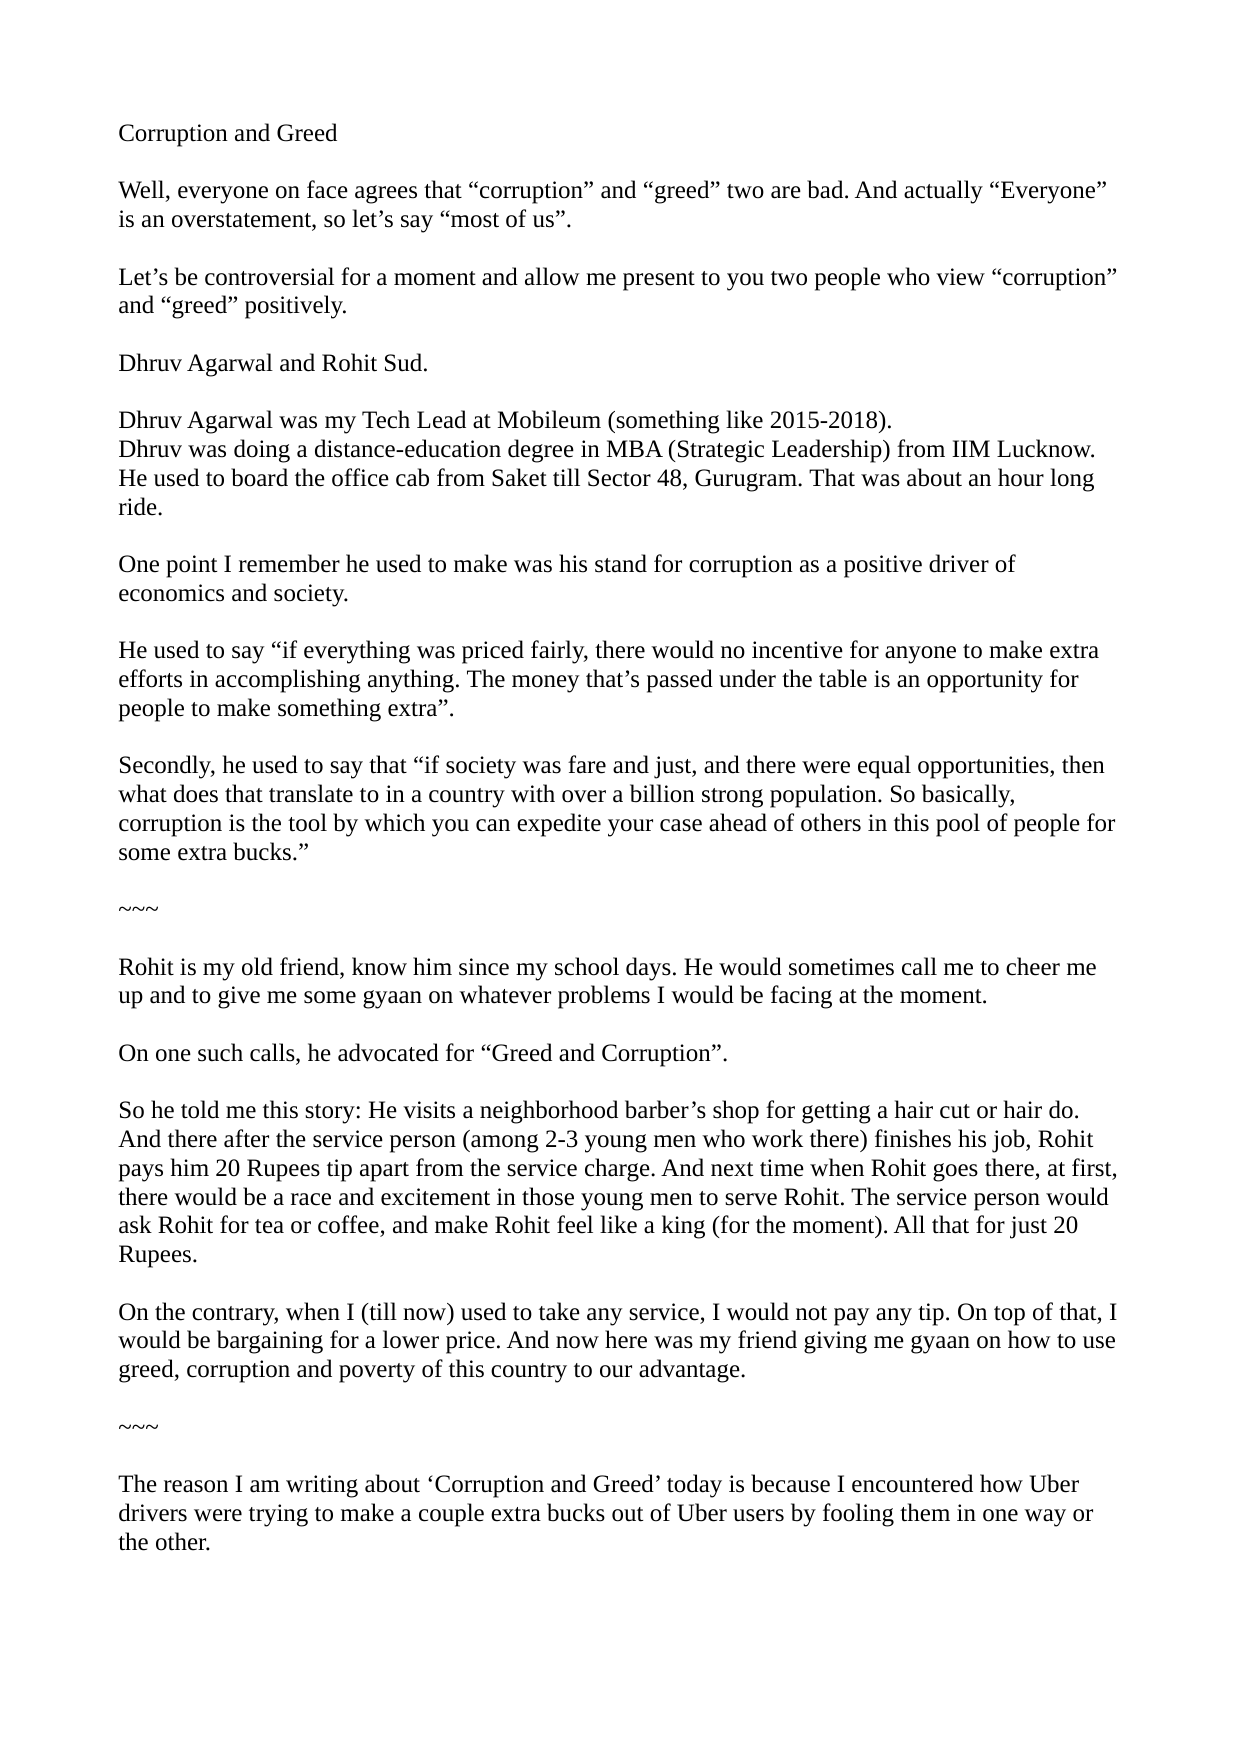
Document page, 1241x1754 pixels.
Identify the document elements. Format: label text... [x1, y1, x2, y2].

text Rohit is my old friend, know him since my school days. He would sometimes call me to cheer me up and to give me some gyaan on whatever problems I would be facing at the moment. [118, 952, 1122, 1009]
text ~~~ [118, 894, 1122, 923]
text Well, everyone on face agrees that “corruption” and “greed” two are bad. And actually “Everyone” is an overstatement, so let’s say “most of us”. [118, 176, 1122, 233]
text ~~~ [118, 1412, 1122, 1441]
text The reason I am writing about ‘Corruption and Greed’ today is because I encountered how Uber drivers were trying to make a couple extra bucks out of Uber users by fooling them in one way or the other. [118, 1469, 1122, 1556]
text One point I remember he used to make was his stand for corruption as a positive driver of economics and society. [118, 549, 1122, 607]
text Secondly, he used to say that “if society was fare and just, and there were equal opportunities, then what does that translate to in a country with over a billion strong population. So basically, corruption is the tool by which you can expedite your case ahead of others in this pool of people for some extra bucks.” [118, 751, 1122, 866]
text So he told me this story: He visits a neighborhood barber’s shop for getting a hair cut or hair do. And there after the service person (among 2-3 young men who work there) finishes his job, Rohit pays him 20 Rupees tip apart from the service charge. And next time when Rohit goes there, at first, there would be a race and excitement in those young men to serve Rohit. The service person would ask Rohit for tea or coffee, and make Rohit feel like a king (for the moment). All that for just 20 Rupees. [118, 1096, 1122, 1268]
text Corruption and Greed [118, 118, 1122, 147]
text On the contrary, when I (till now) used to take any service, I would not pay any tip. On top of that, I would be bargaining for a lower price. And now here was my friend giving me gyaan on how to use greed, corruption and poverty of this country to our advantage. [118, 1297, 1122, 1383]
text Dhruv Agarwal was my Tech Lead at Mobileum (something like 2015-2018). [118, 406, 1122, 434]
text Dhruv Agarwal and Rohit Sud. [118, 348, 1122, 377]
text Let’s be controversial for a moment and allow me present to you two people who view “corruption” and “greed” positively. [118, 262, 1122, 348]
text On one such calls, he advocated for “Greed and Corruption”. [118, 1038, 1122, 1067]
text He used to say “if everything was priced fairly, there would no incentive for anyone to make extra efforts in accomplishing anything. The money that’s passed under the table is an opportunity for people to make something extra”. [118, 636, 1122, 722]
text Dhruv was doing a distance-education degree in MBA (Strategic Leadership) from IIM Lucknow. He used to board the office cab from Saket till Sector 48, Gurugram. That was about an hour long ride. [118, 434, 1122, 521]
